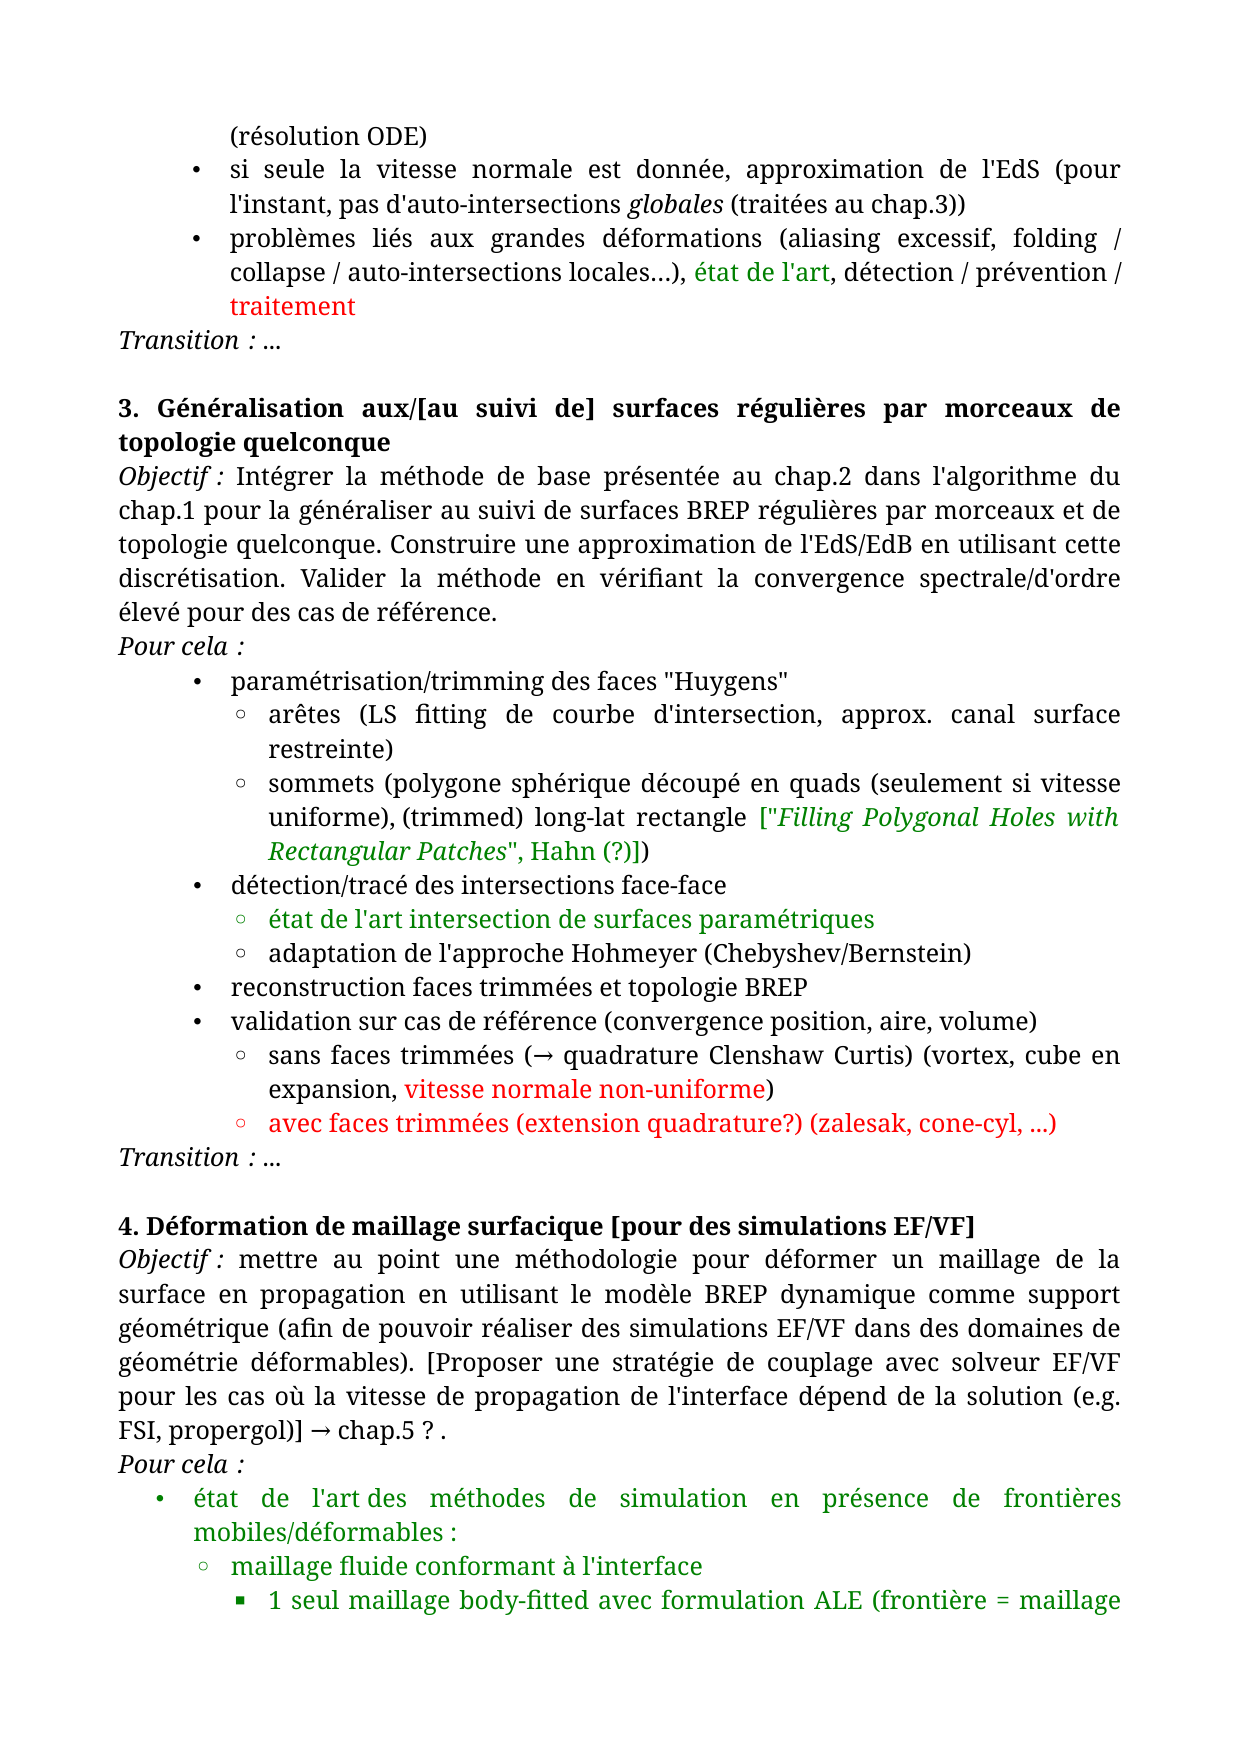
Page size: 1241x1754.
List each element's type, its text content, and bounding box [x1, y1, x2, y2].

list maillage fluide conformant à l'interface [193, 1549, 1122, 1583]
text Transition : ... [118, 1140, 1122, 1174]
list 1 seul maillage body-fitted avec formulation ALE (frontière = maillage [231, 1583, 1122, 1617]
text Objectif : mettre au point une méthodologie pour déformer un maillage de la surface en propagation en utilisant le modèle BREP dynamique comme support géométrique (afin de pouvoir réaliser des simulations EF/VF dans des domaines de géométrie déformables). [Proposer une stratégie de couplage avec solveur EF/VF pour les cas où la vitesse de propagation de l'interface dépend de la solution (e.g. FSI, propergol)] → chap.5 ? . [118, 1242, 1122, 1447]
list (résolution ODE) [192, 118, 1122, 152]
list paramétrisation/trimming des faces "Huygens" [193, 663, 1122, 697]
text Pour cela : [118, 1447, 1122, 1481]
text Pour cela : [118, 629, 1122, 663]
list adaptation de l'approche Hohmeyer (Chebyshev/Bernstein) [231, 936, 1122, 970]
list état de l'art intersection de surfaces paramétriques [231, 902, 1122, 936]
text Objectif : Intégrer la méthode de base présentée au chap.2 dans l'algorithme du chap.1 pour la généraliser au suivi de surfaces BREP régulières par morceaux et de topologie quelconque. Construire une approximation de l'EdS/EdB en utilisant cette discrétisation. Valider la méthode en vérifiant la convergence spectrale/d'ordre élevé pour des cas de référence. [118, 459, 1122, 629]
list si seule la vitesse normale est donnée, approximation de l'EdS (pour l'instant, pas d'auto-intersections globales (traitées au chap.3)) [192, 152, 1122, 220]
text Transition : ... [118, 322, 1122, 357]
list validation sur cas de référence (convergence position, aire, volume) [193, 1004, 1122, 1038]
list détection/tracé des intersections face-face [193, 867, 1122, 902]
list état de l'art des méthodes de simulation en présence de frontières mobiles/déformables : [156, 1481, 1122, 1549]
text 4. Déformation de maillage surfacique [pour des simulations EF/VF] [118, 1208, 1122, 1242]
list sommets (polygone sphérique découpé en quads (seulement si vitesse uniforme), (trimmed) long-lat rectangle ["Filling Polygonal Holes with Rectangular Patches", Hahn (?)]) [231, 765, 1122, 867]
text 3. Généralisation aux/[au suivi de] surfaces régulières par morceaux de topologie quelconque [118, 391, 1122, 459]
list arêtes (LS fitting de courbe d'intersection, approx. canal surface restreinte) [231, 697, 1122, 765]
list problèmes liés aux grandes déformations (aliasing excessif, folding / collapse / auto-intersections locales…), état de l'art, détection / prévention / traitement [192, 220, 1122, 322]
list avec faces trimmées (extension quadrature?) (zalesak, cone-cyl, ...) [231, 1106, 1122, 1140]
list reconstruction faces trimmées et topologie BREP [193, 970, 1122, 1004]
list sans faces trimmées (→ quadrature Clenshaw Curtis) (vortex, cube en expansion, vitesse normale non-uniforme) [231, 1038, 1122, 1106]
